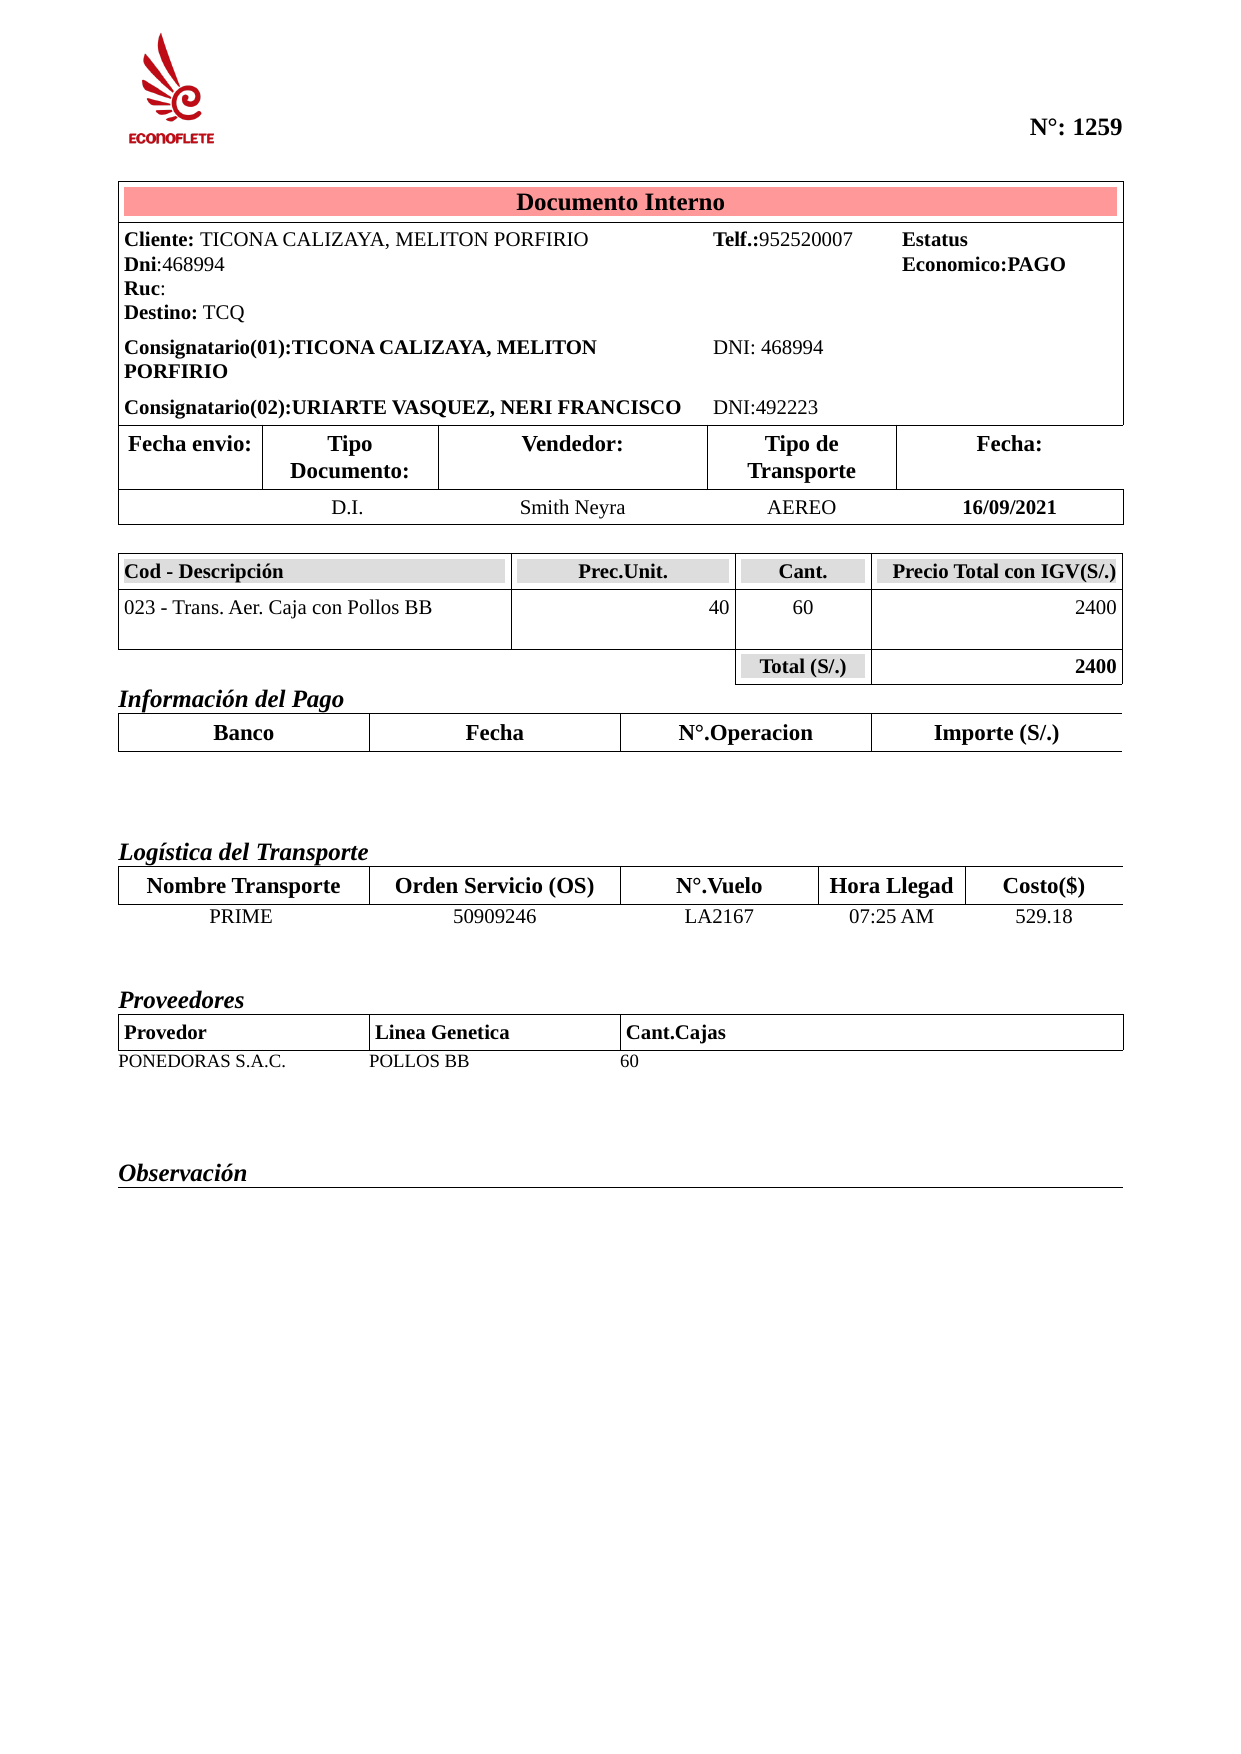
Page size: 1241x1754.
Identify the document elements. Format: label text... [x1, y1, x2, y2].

table_cell [620, 809, 871, 837]
table_cell [118, 780, 369, 808]
table_cell [118, 957, 369, 986]
table_cell [965, 928, 1123, 957]
table_cell [620, 957, 818, 986]
table_cell [620, 1093, 1123, 1115]
table_header Fecha [370, 714, 620, 751]
table_cell 2400 [872, 650, 1122, 684]
table_cell Tipo de Transporte [708, 426, 896, 489]
table_cell [118, 809, 369, 837]
table_cell 50909246 [369, 905, 620, 928]
table_cell [369, 809, 620, 837]
table_cell Fecha envio: [119, 426, 262, 489]
table_cell D.I. [262, 490, 438, 524]
table_cell [818, 957, 965, 986]
table_cell 2400 [872, 590, 1122, 648]
table_cell [118, 1115, 369, 1136]
table_cell 60 [736, 590, 871, 648]
table_cell [119, 490, 262, 524]
picture [118, 32, 225, 144]
table_cell 023 - Trans. Aer. Caja con Pollos BB [119, 590, 511, 648]
table_cell [871, 780, 1122, 808]
table_header Prec.Unit. [512, 554, 735, 589]
table_cell Tipo Documento: [263, 426, 438, 489]
table_cell [118, 928, 369, 957]
table_header [118, 1188, 1123, 1211]
table_header Provedor [119, 1015, 369, 1050]
table_cell AEREO [707, 490, 896, 524]
table_cell [118, 1136, 369, 1158]
table_cell Vendedor: [439, 426, 707, 489]
table_cell 40 [512, 590, 735, 648]
table_cell Estatus Economico:PAGO [896, 223, 1123, 329]
table_cell [369, 780, 620, 808]
table_cell [369, 752, 620, 780]
table_cell [965, 957, 1123, 986]
table_cell LA2167 [620, 905, 818, 928]
table_cell [620, 1072, 1123, 1093]
table_cell [818, 928, 965, 957]
table_cell 60 [620, 1051, 1123, 1072]
table_cell PRIME [118, 905, 369, 928]
table_header Hora Llegad [819, 867, 965, 904]
table_header Banco [119, 714, 369, 751]
table_cell Telf.:952520007 [707, 223, 896, 329]
table_header Cant.Cajas [621, 1015, 1123, 1050]
table_header Costo($) [966, 867, 1123, 904]
table_cell [369, 957, 620, 986]
table_cell Consignatario(02):URIARTE VASQUEZ, NERI FRANCISCO [119, 389, 707, 424]
text Proveedores [118, 986, 1122, 1014]
table_cell DNI:492223 [707, 389, 1123, 424]
text Logística del Transporte [118, 837, 1122, 866]
table_cell 16/09/2021 [896, 490, 1123, 524]
table_cell [511, 650, 735, 684]
table_cell [369, 1115, 620, 1136]
table_cell Fecha: [897, 426, 1123, 489]
table_header N°.Operacion [621, 714, 871, 751]
table_cell [620, 752, 871, 780]
table_cell [118, 650, 511, 684]
table_header Documento Interno [119, 182, 1123, 222]
table_cell [620, 1136, 1123, 1158]
table_header Nombre Transporte [119, 867, 369, 904]
table_cell PONEDORAS S.A.C. [118, 1051, 369, 1072]
table_cell [871, 752, 1122, 780]
table_cell Cliente: TICONA CALIZAYA, MELITON PORFIRIO Dni:468994 Ruc: Destino: TCQ [119, 223, 707, 329]
table_header Precio Total con IGV(S/.) [872, 554, 1122, 589]
text Observación [118, 1158, 1122, 1187]
table_header Linea Genetica [370, 1015, 620, 1050]
table_cell [369, 928, 620, 957]
table_header Cod - Descripción [119, 554, 511, 589]
table_cell [369, 1072, 620, 1093]
table_cell [620, 1115, 1123, 1136]
table_cell POLLOS BB [369, 1051, 620, 1072]
table_header Orden Servicio (OS) [370, 867, 620, 904]
table_cell [118, 1072, 369, 1093]
table_cell [118, 1093, 369, 1115]
table_header Cant. [736, 554, 871, 589]
table_cell [620, 928, 818, 957]
table_cell 529.18 [965, 905, 1123, 928]
table_cell [118, 752, 369, 780]
table_header Importe (S/.) [872, 714, 1122, 751]
table_cell [369, 1136, 620, 1158]
table_cell [369, 1093, 620, 1115]
table_cell Total (S/.) [736, 650, 871, 684]
table_cell Smith Neyra [438, 490, 707, 524]
table_cell [620, 780, 871, 808]
text Información del Pago [118, 684, 1122, 713]
table_cell DNI: 468994 [707, 329, 1123, 389]
table_cell Consignatario(01):TICONA CALIZAYA, MELITON PORFIRIO [119, 329, 707, 389]
table_cell [871, 809, 1122, 837]
table_header N°.Vuelo [621, 867, 818, 904]
table_cell 07:25 AM [818, 905, 965, 928]
